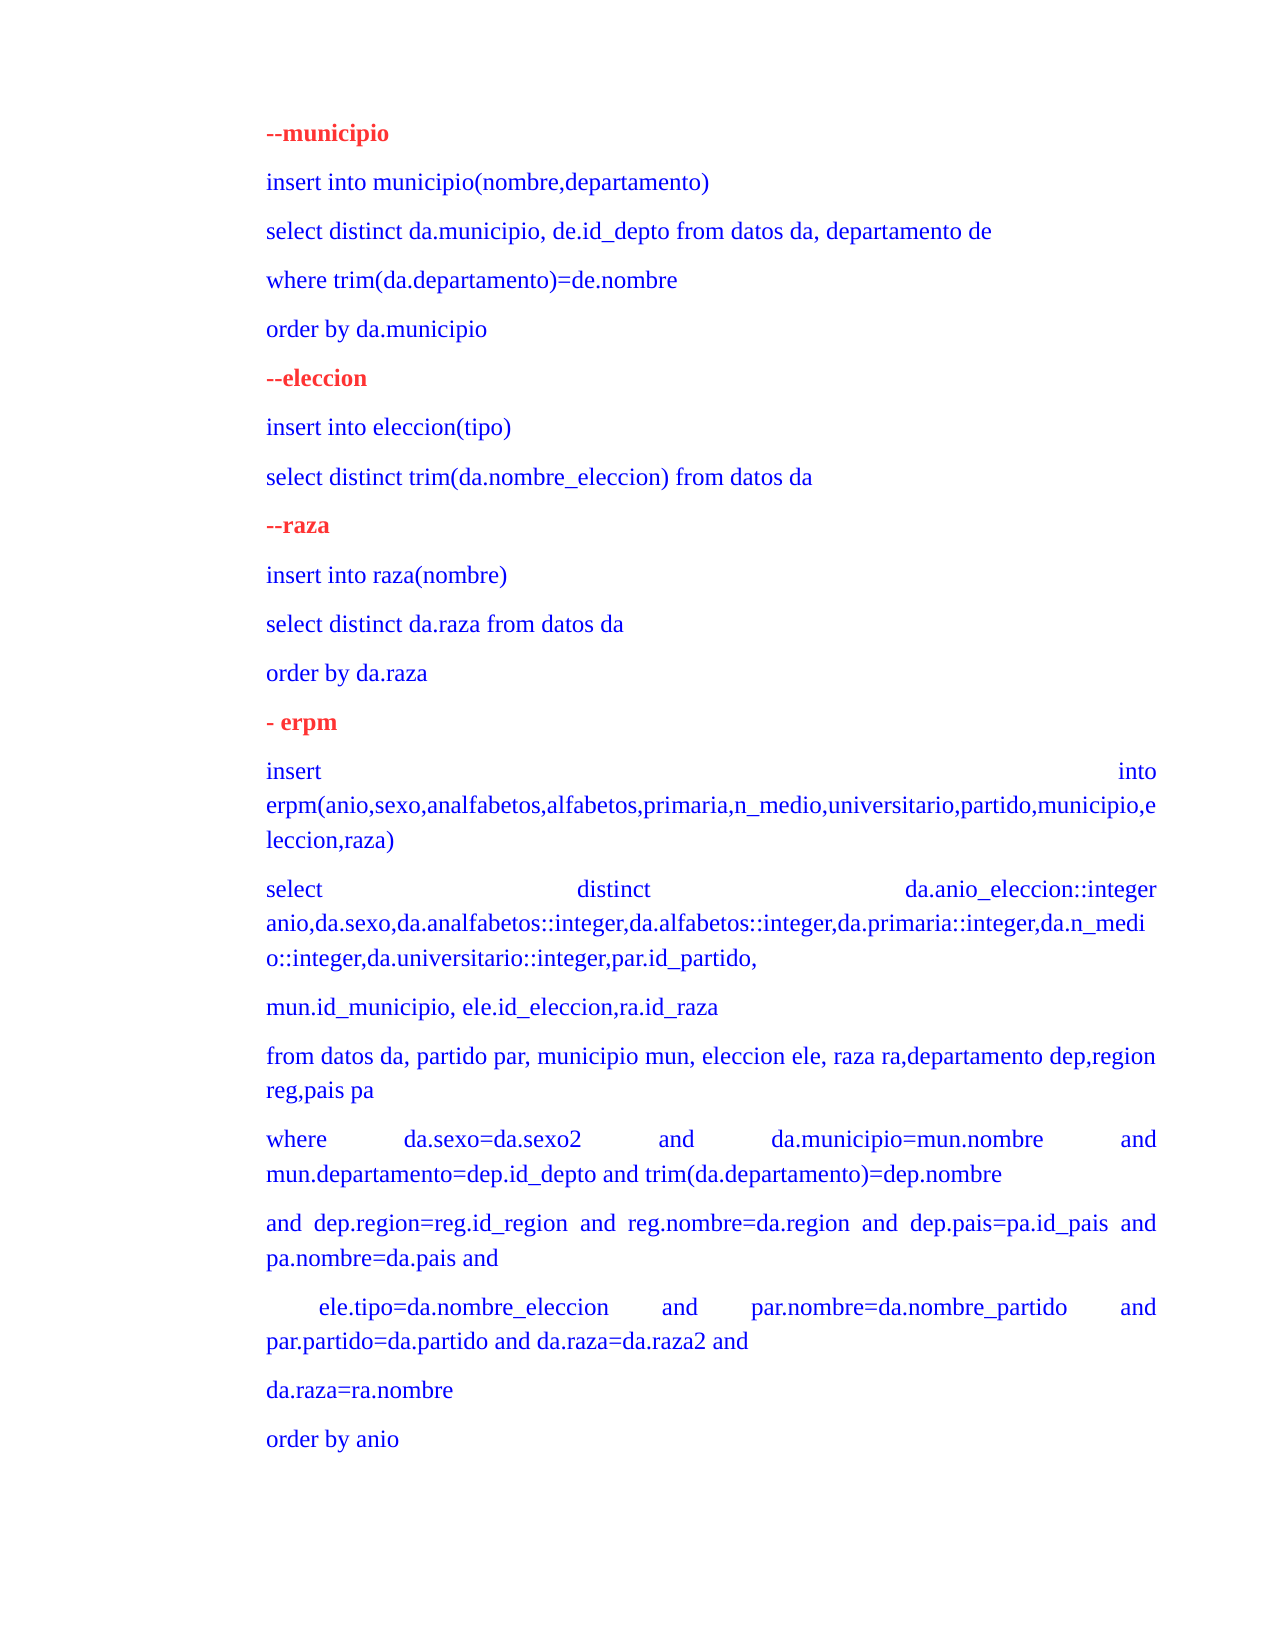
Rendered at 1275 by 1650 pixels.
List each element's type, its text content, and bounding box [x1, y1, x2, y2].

text --municipio [266, 118, 1157, 147]
text where da.sexo=da.sexo2 and da.municipio=mun.nombre and mun.departamento=dep.id_depto and trim(da.departamento)=dep.nombre [266, 1124, 1157, 1188]
text insert into erpm(anio,sexo,analfabetos,alfabetos,primaria,n_medio,universitario,partido,municipio,eleccion,raza) [266, 756, 1157, 854]
text insert into raza(nombre) [266, 560, 1157, 588]
text select distinct da.raza from datos da [266, 609, 1157, 637]
text --raza [266, 511, 1157, 539]
text --eleccion [266, 363, 1157, 392]
text ele.tipo=da.nombre_eleccion and par.nombre=da.nombre_partido and par.partido=da.partido and da.raza=da.raza2 and [266, 1292, 1157, 1355]
text and dep.region=reg.id_region and reg.nombre=da.region and dep.pais=pa.id_pais and pa.nombre=da.pais and [266, 1208, 1157, 1271]
text order by da.municipio [266, 314, 1157, 343]
text select distinct da.anio_eleccion::integer anio,da.sexo,da.analfabetos::integer,da.alfabetos::integer,da.primaria::integer,da.n_medio::integer,da.universitario::integer,par.id_partido, [266, 874, 1157, 972]
text where trim(da.departamento)=de.nombre [266, 265, 1157, 294]
text select distinct da.municipio, de.id_depto from datos da, departamento de [266, 216, 1157, 245]
text - erpm [266, 707, 1157, 736]
text select distinct trim(da.nombre_eleccion) from datos da [266, 462, 1157, 490]
text mun.id_municipio, ele.id_eleccion,ra.id_raza [266, 992, 1157, 1021]
text da.raza=ra.nombre [266, 1375, 1157, 1404]
text order by anio [266, 1424, 1157, 1453]
text insert into municipio(nombre,departamento) [266, 167, 1157, 196]
text order by da.raza [266, 658, 1157, 687]
text from datos da, partido par, municipio mun, eleccion ele, raza ra,departamento dep,region reg,pais pa [266, 1041, 1157, 1104]
text insert into eleccion(tipo) [266, 412, 1157, 441]
